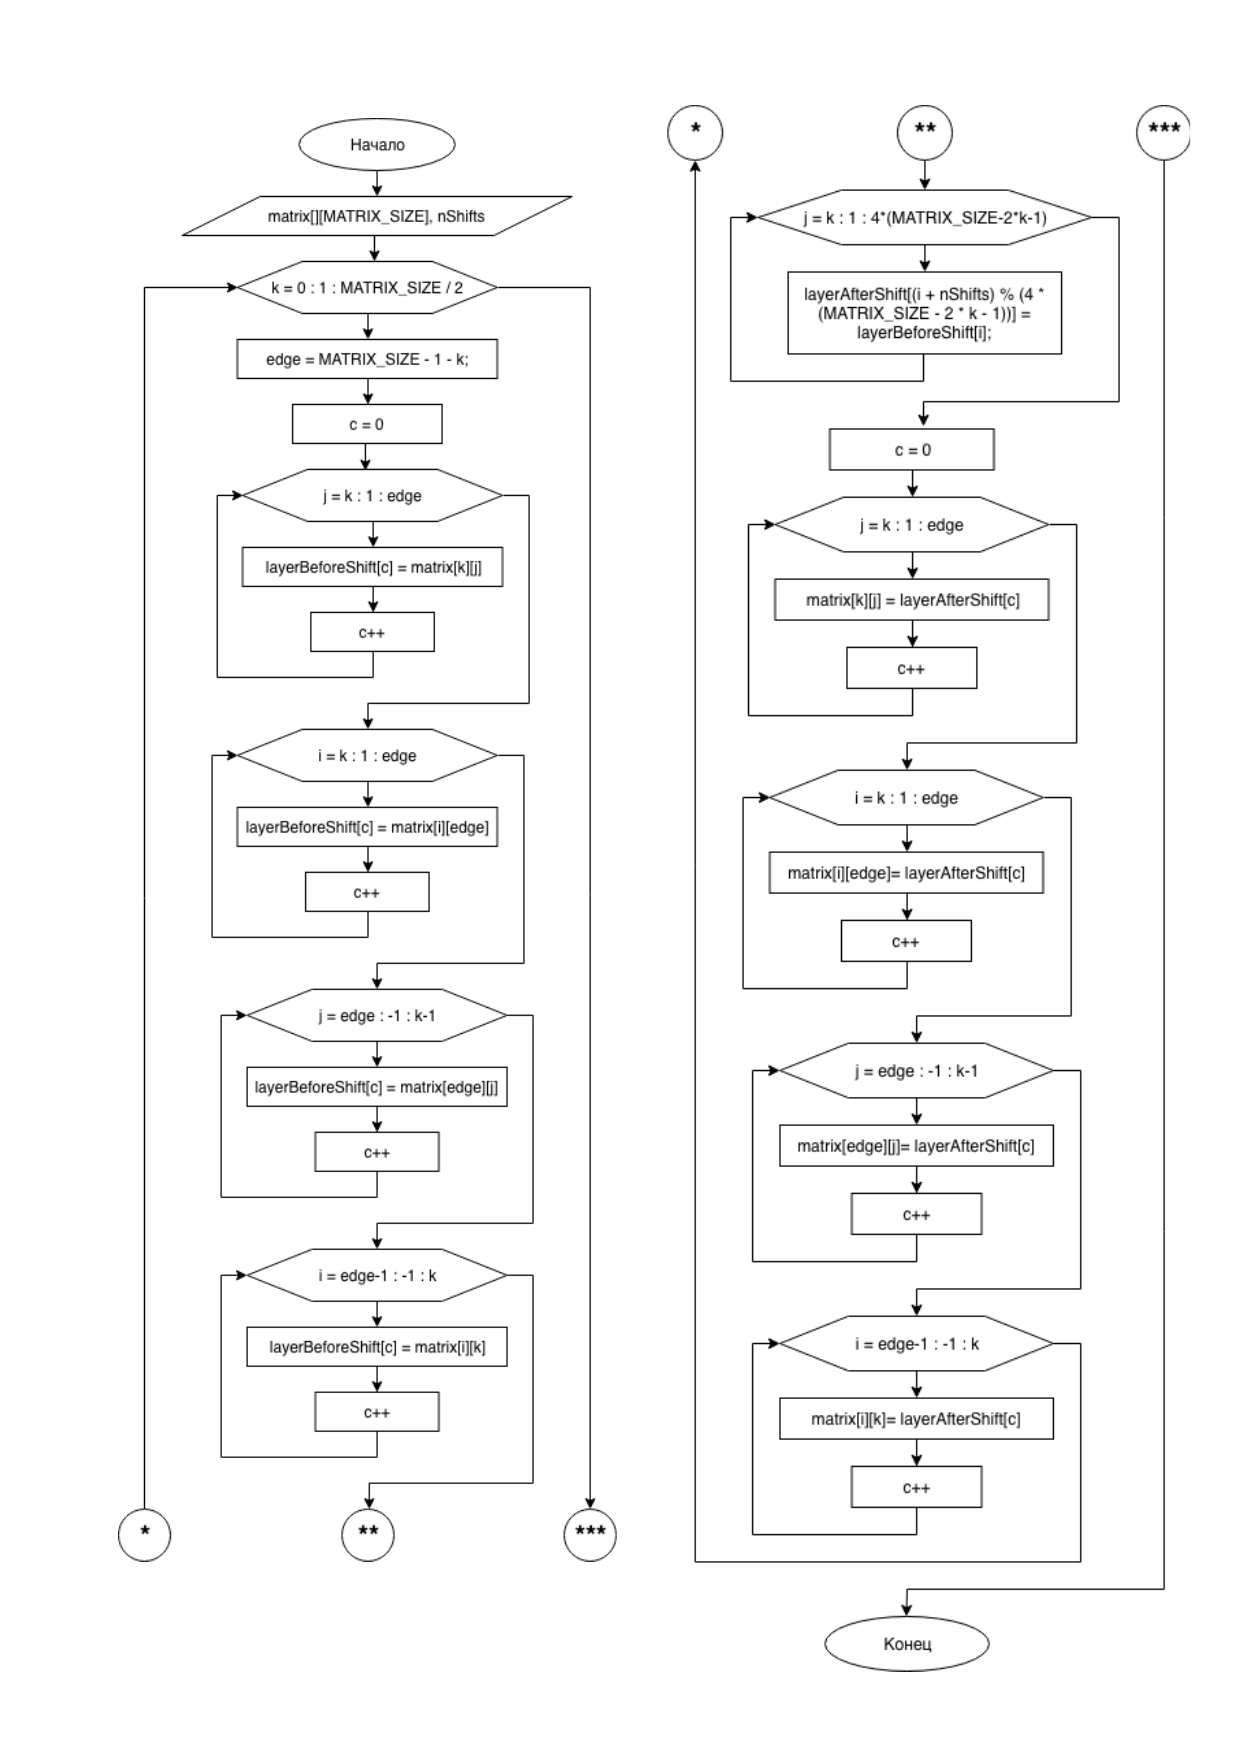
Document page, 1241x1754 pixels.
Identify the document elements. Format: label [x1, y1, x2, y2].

picture [666, 105, 1191, 1672]
picture [118, 118, 617, 1562]
